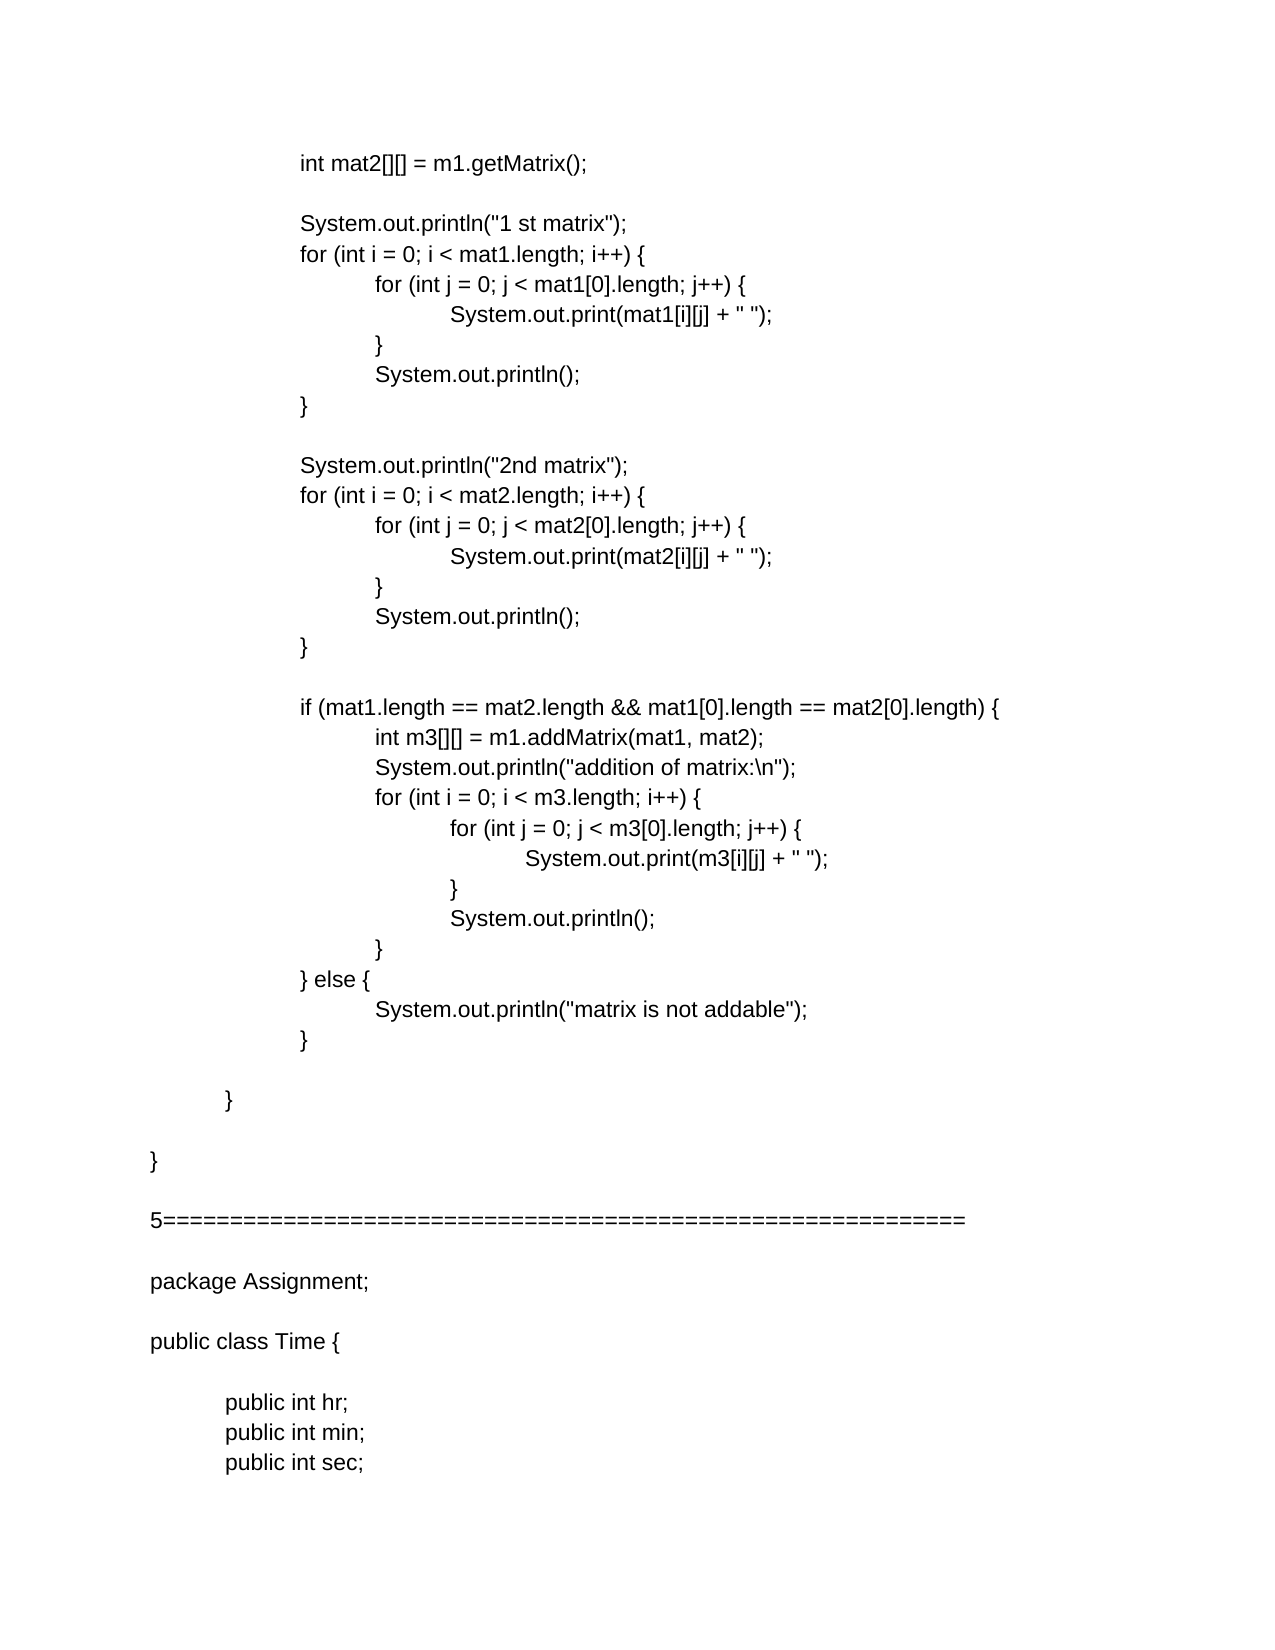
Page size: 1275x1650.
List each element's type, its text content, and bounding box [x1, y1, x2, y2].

text if (mat1.length == mat2.length && mat1[0].length == mat2[0].length) { [150, 694, 1125, 720]
text int m3[][] = m1.addMatrix(mat1, mat2); [150, 724, 1125, 750]
text } else { [150, 966, 1125, 992]
text public int min; [150, 1419, 1125, 1445]
text for (int i = 0; i < mat1.length; i++) { [150, 241, 1125, 267]
text } [150, 392, 1125, 418]
text System.out.println("2nd matrix"); [150, 452, 1125, 478]
text } [150, 1086, 1125, 1113]
text System.out.println(); [150, 361, 1125, 388]
text for (int j = 0; j < mat1[0].length; j++) { [150, 271, 1125, 297]
text System.out.print(m3[i][j] + " "); [150, 845, 1125, 871]
text System.out.println("1 st matrix"); [150, 210, 1125, 237]
text System.out.println(); [150, 603, 1125, 629]
text } [150, 1026, 1125, 1052]
text System.out.println("matrix is not addable"); [150, 996, 1125, 1022]
text } [150, 875, 1125, 901]
text package Assignment; [150, 1268, 1125, 1294]
text System.out.println(); [150, 905, 1125, 932]
text } [150, 633, 1125, 660]
text System.out.print(mat2[i][j] + " "); [150, 543, 1125, 569]
text public int hr; [150, 1388, 1125, 1415]
text } [150, 935, 1125, 962]
text for (int i = 0; i < m3.length; i++) { [150, 784, 1125, 811]
text for (int j = 0; j < m3[0].length; j++) { [150, 814, 1125, 841]
text public class Time { [150, 1328, 1125, 1354]
text } [150, 331, 1125, 358]
text System.out.print(mat1[i][j] + " "); [150, 301, 1125, 327]
text } [150, 573, 1125, 599]
text 5============================================================ [150, 1207, 1125, 1234]
text System.out.println("addition of matrix:\n"); [150, 754, 1125, 781]
text for (int j = 0; j < mat2[0].length; j++) { [150, 512, 1125, 539]
text int mat2[][] = m1.getMatrix(); [150, 150, 1125, 176]
text public int sec; [150, 1449, 1125, 1475]
text } [150, 1147, 1125, 1173]
text for (int i = 0; i < mat2.length; i++) { [150, 482, 1125, 509]
